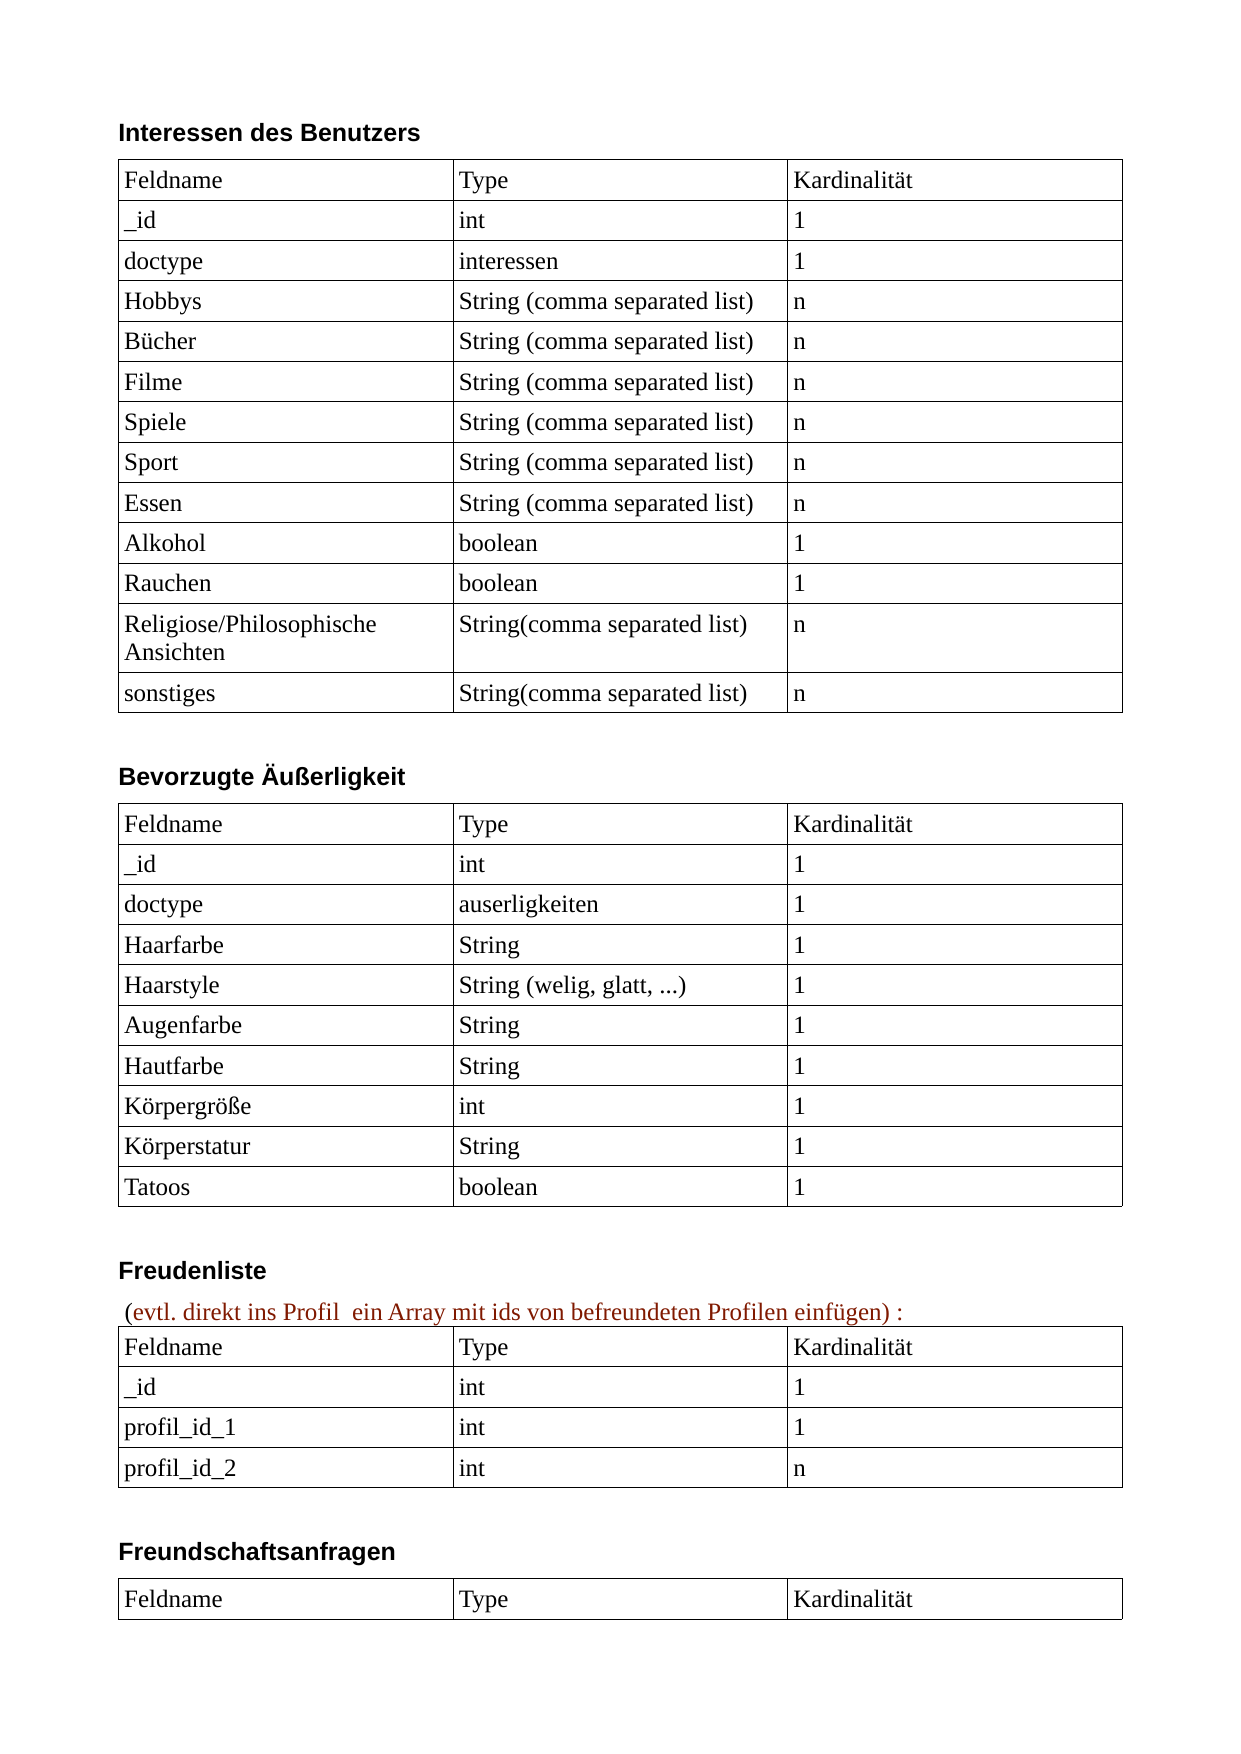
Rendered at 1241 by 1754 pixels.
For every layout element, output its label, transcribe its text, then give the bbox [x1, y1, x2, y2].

table_cell Essen [119, 483, 453, 522]
table_cell doctype [119, 885, 453, 924]
table_header Feldname [119, 160, 453, 200]
table_cell Augenfarbe [119, 1006, 453, 1045]
table_cell Spiele [119, 402, 453, 442]
table_cell 1 [788, 1006, 1122, 1045]
table_cell n [788, 322, 1122, 361]
table_header Feldname [119, 804, 453, 843]
table_header Type [454, 804, 787, 843]
table_header Kardinalität [788, 1579, 1122, 1618]
table_cell _id [119, 201, 453, 240]
table_cell Hautfarbe [119, 1046, 453, 1085]
table_cell Haarstyle [119, 965, 453, 1005]
table_cell Körperstatur [119, 1127, 453, 1166]
table_cell String (comma separated list) [454, 402, 787, 442]
table_cell String(comma separated list) [454, 604, 787, 672]
table_cell 1 [788, 1046, 1122, 1085]
table_cell 1 [788, 885, 1122, 924]
table_cell profil_id_1 [119, 1408, 453, 1447]
table_cell boolean [454, 1167, 787, 1206]
table_cell Tatoos [119, 1167, 453, 1206]
table_cell 1 [788, 1127, 1122, 1166]
table_cell 1 [788, 1167, 1122, 1206]
table_cell 1 [788, 523, 1122, 562]
table_cell String [454, 1127, 787, 1166]
subtitle Freudenliste [118, 1256, 1122, 1285]
table_cell sonstiges [119, 673, 453, 712]
table_cell 1 [788, 241, 1122, 280]
table_header Type [454, 1327, 787, 1366]
table_cell String(comma separated list) [454, 673, 787, 712]
table_cell String [454, 1006, 787, 1045]
table_header Feldname [119, 1327, 453, 1366]
table_cell 1 [788, 201, 1122, 240]
table_cell String (welig, glatt, ...) [454, 965, 787, 1005]
table_header Type [454, 1579, 787, 1618]
table_cell int [454, 1086, 787, 1126]
table_cell Hobbys [119, 281, 453, 321]
table_cell n [788, 483, 1122, 522]
table_cell interessen [454, 241, 787, 280]
table_cell String [454, 1046, 787, 1085]
table_cell doctype [119, 241, 453, 280]
table_cell n [788, 673, 1122, 712]
table_cell Haarfarbe [119, 925, 453, 964]
table_header Kardinalität [788, 1327, 1122, 1366]
table_cell _id [119, 1367, 453, 1407]
table_cell int [454, 845, 787, 884]
table_cell Sport [119, 443, 453, 482]
table_cell auserligkeiten [454, 885, 787, 924]
table_cell int [454, 201, 787, 240]
table_cell boolean [454, 564, 787, 603]
table_cell String (comma separated list) [454, 362, 787, 401]
table_cell 1 [788, 564, 1122, 603]
table_header Kardinalität [788, 160, 1122, 200]
table_cell int [454, 1448, 787, 1487]
table_cell profil_id_2 [119, 1448, 453, 1487]
table_cell int [454, 1367, 787, 1407]
table_cell n [788, 281, 1122, 321]
table_cell String (comma separated list) [454, 281, 787, 321]
table_cell boolean [454, 523, 787, 562]
table_cell String (comma separated list) [454, 443, 787, 482]
text (evtl. direkt ins Profil ein Array mit ids von befreundeten Profilen einfügen) : [118, 1297, 1122, 1326]
table_cell Rauchen [119, 564, 453, 603]
table_cell n [788, 362, 1122, 401]
table_cell n [788, 443, 1122, 482]
table_header Type [454, 160, 787, 200]
table_cell n [788, 402, 1122, 442]
table_cell Bücher [119, 322, 453, 361]
table_cell String [454, 925, 787, 964]
table_cell Körpergröße [119, 1086, 453, 1126]
table_cell 1 [788, 925, 1122, 964]
table_cell 1 [788, 1086, 1122, 1126]
table_cell 1 [788, 1408, 1122, 1447]
table_cell String (comma separated list) [454, 483, 787, 522]
table_cell Religiose/Philosophische Ansichten [119, 604, 453, 672]
table_cell Filme [119, 362, 453, 401]
table_cell String (comma separated list) [454, 322, 787, 361]
subtitle Interessen des Benutzers [118, 118, 1122, 147]
table_cell int [454, 1408, 787, 1447]
table_cell n [788, 604, 1122, 672]
subtitle Freundschaftsanfragen [118, 1537, 1122, 1566]
subtitle Bevorzugte Äußerligkeit [118, 762, 1122, 791]
table_header Feldname [119, 1579, 453, 1618]
table_cell _id [119, 845, 453, 884]
table_cell 1 [788, 845, 1122, 884]
table_cell n [788, 1448, 1122, 1487]
table_cell 1 [788, 1367, 1122, 1407]
table_cell 1 [788, 965, 1122, 1005]
table_cell Alkohol [119, 523, 453, 562]
table_header Kardinalität [788, 804, 1122, 843]
